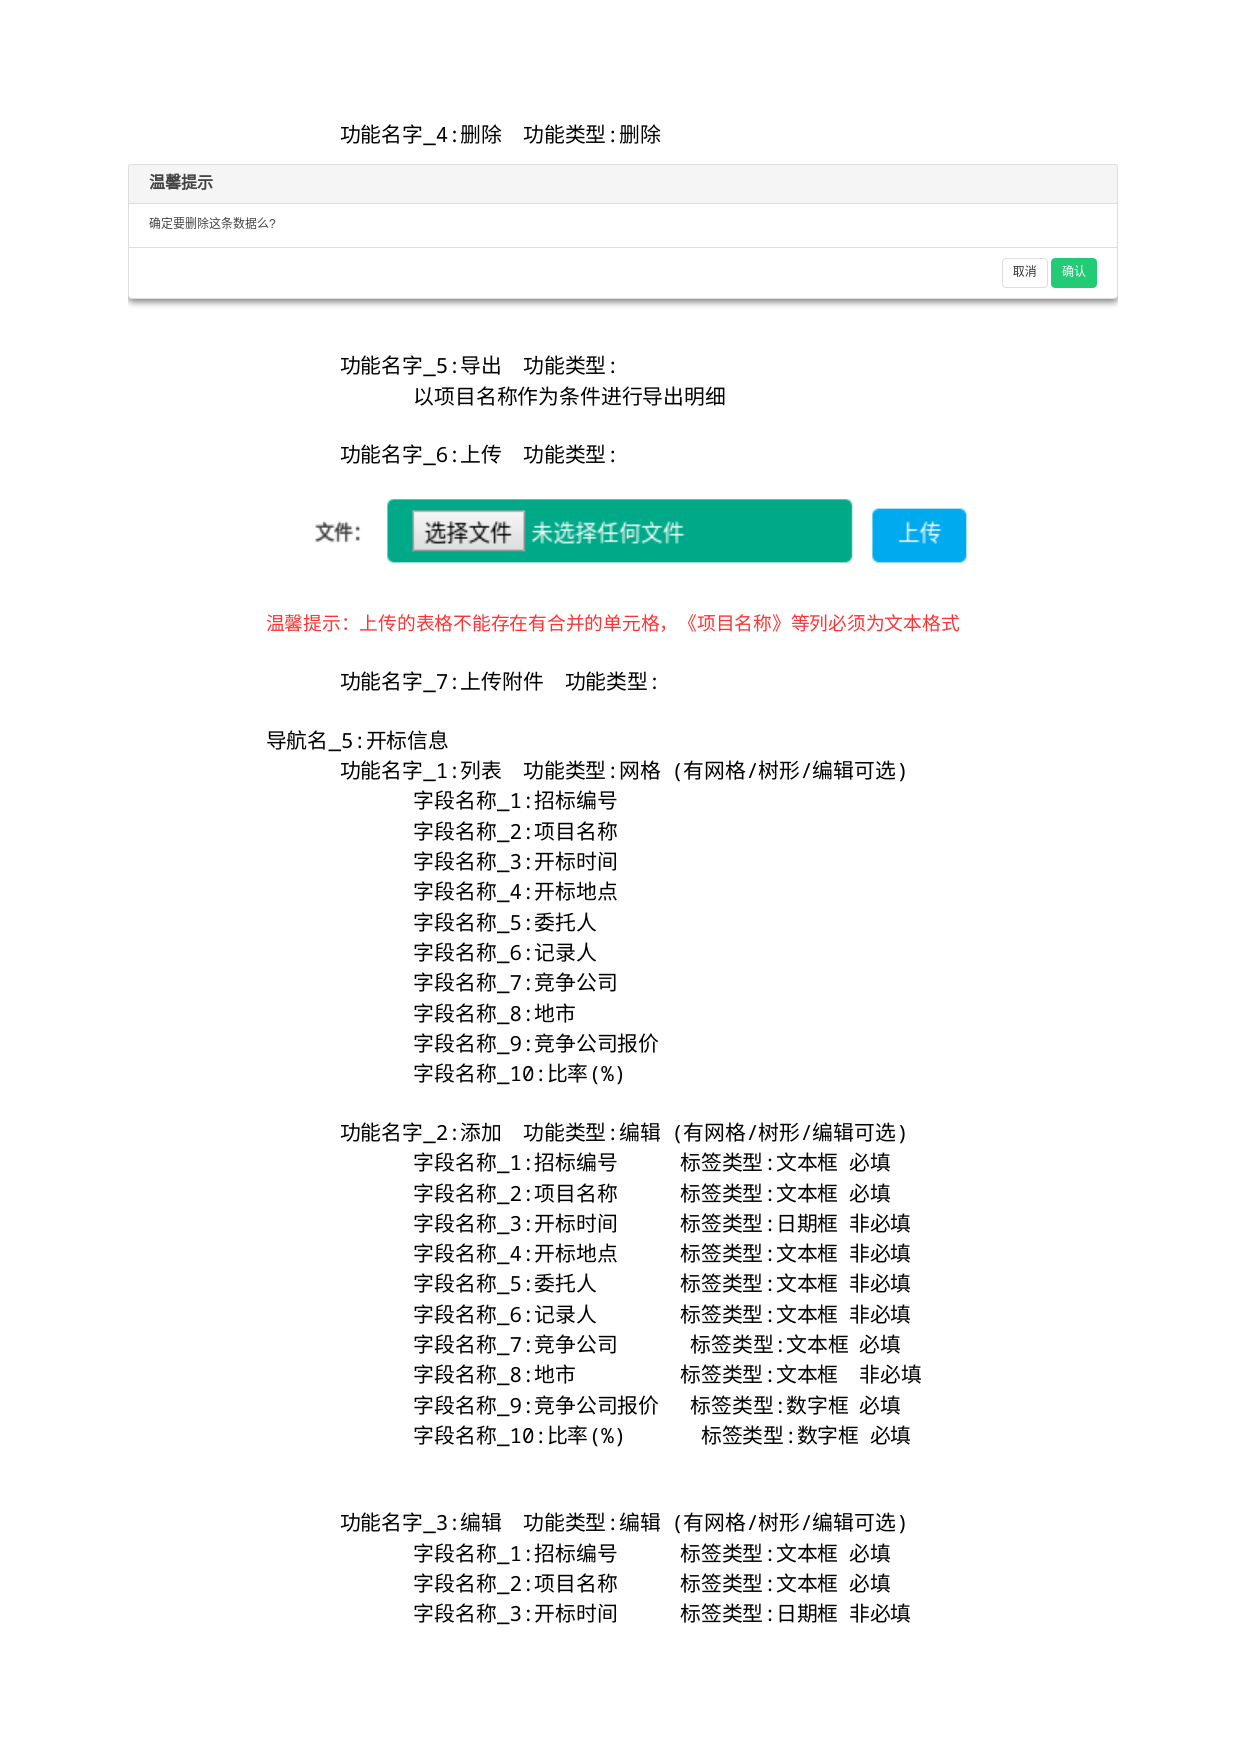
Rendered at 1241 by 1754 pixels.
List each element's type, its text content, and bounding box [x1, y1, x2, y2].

text 字段名称_8:地市 标签类型:文本框 非必填 [118, 1359, 1122, 1389]
text 字段名称_9:竞争公司报价 标签类型:数字框 必填 [118, 1389, 1122, 1419]
text 字段名称_7:竞争公司 [118, 966, 1122, 997]
text 功能名字_2:添加 功能类型:编辑 (有网格/树形/编辑可选) [118, 1116, 1122, 1146]
text 功能名字_6:上传 功能类型: [118, 439, 1122, 469]
text 字段名称_2:项目名称 [118, 815, 1122, 845]
text 字段名称_4:开标地点 [118, 876, 1122, 906]
text 字段名称_7:竞争公司 标签类型:文本框 必填 [118, 1328, 1122, 1359]
picture [118, 148, 1123, 350]
text 字段名称_2:项目名称 标签类型:文本框 必填 [118, 1567, 1122, 1597]
text 字段名称_10:比率(%) [118, 1057, 1122, 1088]
picture [214, 468, 1026, 580]
text 字段名称_10:比率(%) 标签类型:数字框 必填 [118, 1419, 1122, 1449]
text 功能名字_4:删除 功能类型:删除 [118, 118, 1122, 148]
text 字段名称_6:记录人 标签类型:文本框 非必填 [118, 1298, 1122, 1328]
text 字段名称_4:开标地点 标签类型:文本框 非必填 [118, 1237, 1122, 1268]
text 字段名称_2:项目名称 标签类型:文本框 必填 [118, 1177, 1122, 1207]
text 字段名称_6:记录人 [118, 936, 1122, 966]
text 字段名称_3:开标时间 标签类型:日期框 非必填 [118, 1207, 1122, 1237]
text 字段名称_1:招标编号 标签类型:文本框 必填 [118, 1146, 1122, 1177]
text 功能名字_7:上传附件 功能类型: [118, 665, 1122, 696]
text 字段名称_8:地市 [118, 997, 1122, 1027]
text 字段名称_5:委托人 标签类型:文本框 非必填 [118, 1268, 1122, 1298]
text 字段名称_9:竞争公司报价 [118, 1027, 1122, 1057]
text 字段名称_1:招标编号 [118, 784, 1122, 815]
text 字段名称_3:开标时间 标签类型:日期框 非必填 [118, 1597, 1122, 1628]
text 以项目名称作为条件进行导出明细 [118, 380, 1122, 410]
text 字段名称_1:招标编号 标签类型:文本框 必填 [118, 1537, 1122, 1567]
text 字段名称_3:开标时间 [118, 845, 1122, 876]
text 功能名字_5:导出 功能类型: [118, 350, 1122, 380]
text 导航名_5:开标信息 [118, 724, 1122, 754]
text 功能名字_3:编辑 功能类型:编辑 (有网格/树形/编辑可选) [118, 1506, 1122, 1537]
text 字段名称_5:委托人 [118, 906, 1122, 936]
text 功能名字_1:列表 功能类型:网格 (有网格/树形/编辑可选) [118, 754, 1122, 784]
text 温馨提示：上传的表格不能存在有合并的单元格，《项目名称》等列必须为文本格式 [118, 608, 1122, 637]
